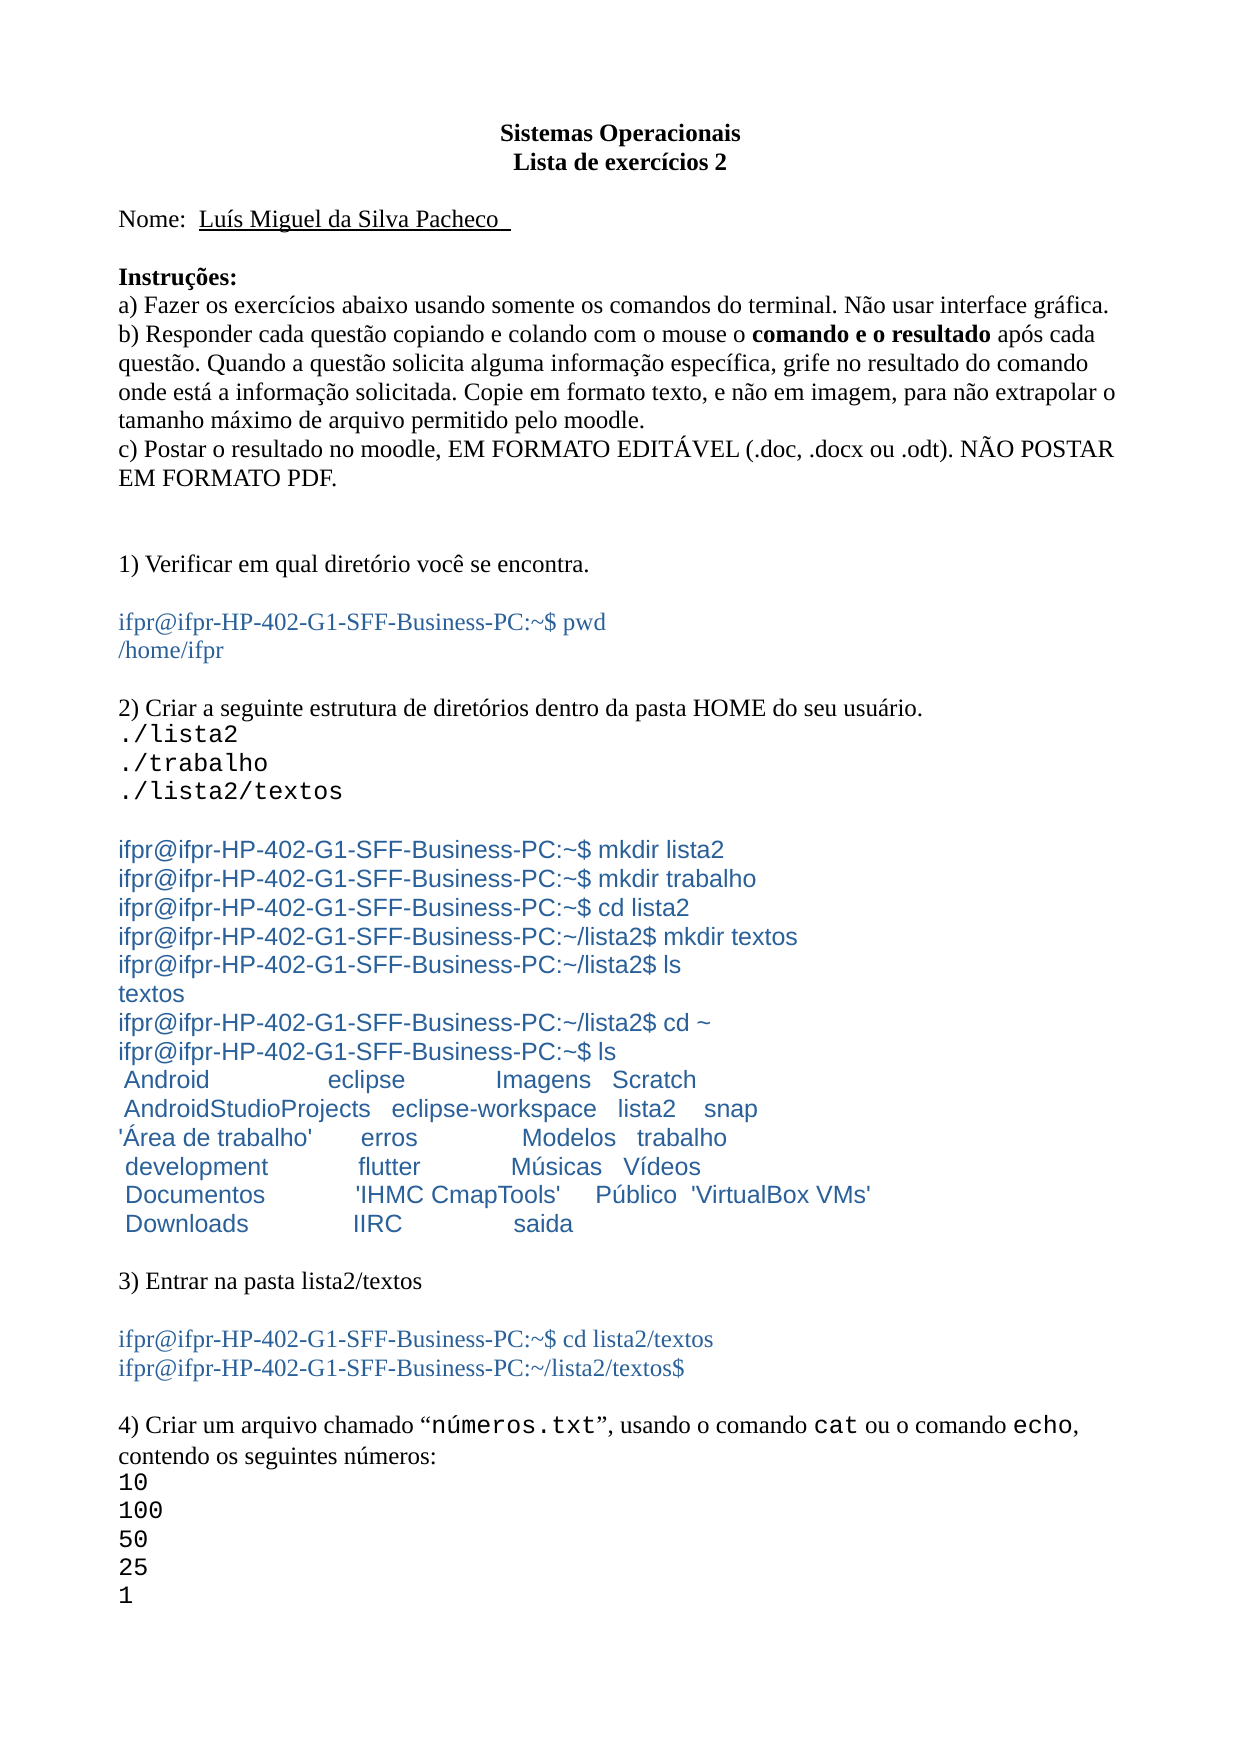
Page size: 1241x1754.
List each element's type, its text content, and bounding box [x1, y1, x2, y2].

text textos [118, 979, 1122, 1008]
text Downloads IIRC saida [118, 1209, 1122, 1238]
text c) Postar o resultado no moodle, EM FORMATO EDITÁVEL (.doc, .docx ou .odt). NÃO POSTAR EM FORMATO PDF. [118, 434, 1122, 492]
text 3) Entrar na pasta lista2/textos [118, 1266, 1122, 1295]
text development flutter Músicas Vídeos [118, 1151, 1122, 1180]
text Nome: Luís Miguel da Silva Pacheco [118, 204, 1122, 233]
text Android eclipse Imagens Scratch [118, 1065, 1122, 1094]
text ./lista2 [118, 722, 1122, 750]
text 2) Criar a seguinte estrutura de diretórios dentro da pasta HOME do seu usuário. [118, 693, 1122, 722]
text ./trabalho [118, 750, 1122, 778]
text b) Responder cada questão copiando e colando com o mouse o comando e o resultado após cada questão. Quando a questão solicita alguma informação específica, grife no resultado do comando onde está a informação solicitada. Copie em formato texto, e não em imagem, para não extrapolar o tamanho máximo de arquivo permitido pelo moodle. [118, 319, 1122, 434]
text 'Área de trabalho' erros Modelos trabalho [118, 1123, 1122, 1151]
text ifpr@ifpr-HP-402-G1-SFF-Business-PC:~/lista2/textos$ [118, 1353, 1122, 1381]
text ifpr@ifpr-HP-402-G1-SFF-Business-PC:~$ mkdir lista2 [118, 835, 1122, 864]
text Sistemas Operacionais [118, 118, 1122, 147]
text AndroidStudioProjects eclipse-workspace lista2 snap [118, 1094, 1122, 1123]
text /home/ifpr [118, 636, 1122, 664]
text ./lista2/textos [118, 778, 1122, 807]
text 1 [118, 1583, 1122, 1611]
text Lista de exercícios 2 [118, 147, 1122, 176]
text 50 [118, 1526, 1122, 1555]
text ifpr@ifpr-HP-402-G1-SFF-Business-PC:~$ cd lista2 [118, 893, 1122, 921]
text 10 [118, 1470, 1122, 1498]
text 100 [118, 1498, 1122, 1526]
text Instruções: [118, 262, 1122, 291]
text ifpr@ifpr-HP-402-G1-SFF-Business-PC:~$ pwd [118, 607, 1122, 636]
text 1) Verificar em qual diretório você se encontra. [118, 549, 1122, 578]
text 4) Criar um arquivo chamado “números.txt”, usando o comando cat ou o comando echo, contendo os seguintes números: [118, 1410, 1122, 1470]
text ifpr@ifpr-HP-402-G1-SFF-Business-PC:~$ ls [118, 1036, 1122, 1065]
text Documentos 'IHMC CmapTools' Público 'VirtualBox VMs' [118, 1180, 1122, 1209]
text 25 [118, 1555, 1122, 1583]
text ifpr@ifpr-HP-402-G1-SFF-Business-PC:~/lista2$ cd ~ [118, 1008, 1122, 1036]
text ifpr@ifpr-HP-402-G1-SFF-Business-PC:~$ cd lista2/textos [118, 1324, 1122, 1353]
text ifpr@ifpr-HP-402-G1-SFF-Business-PC:~/lista2$ mkdir textos [118, 921, 1122, 950]
text ifpr@ifpr-HP-402-G1-SFF-Business-PC:~$ mkdir trabalho [118, 864, 1122, 893]
text a) Fazer os exercícios abaixo usando somente os comandos do terminal. Não usar interface gráfica. [118, 291, 1122, 319]
text ifpr@ifpr-HP-402-G1-SFF-Business-PC:~/lista2$ ls [118, 950, 1122, 979]
